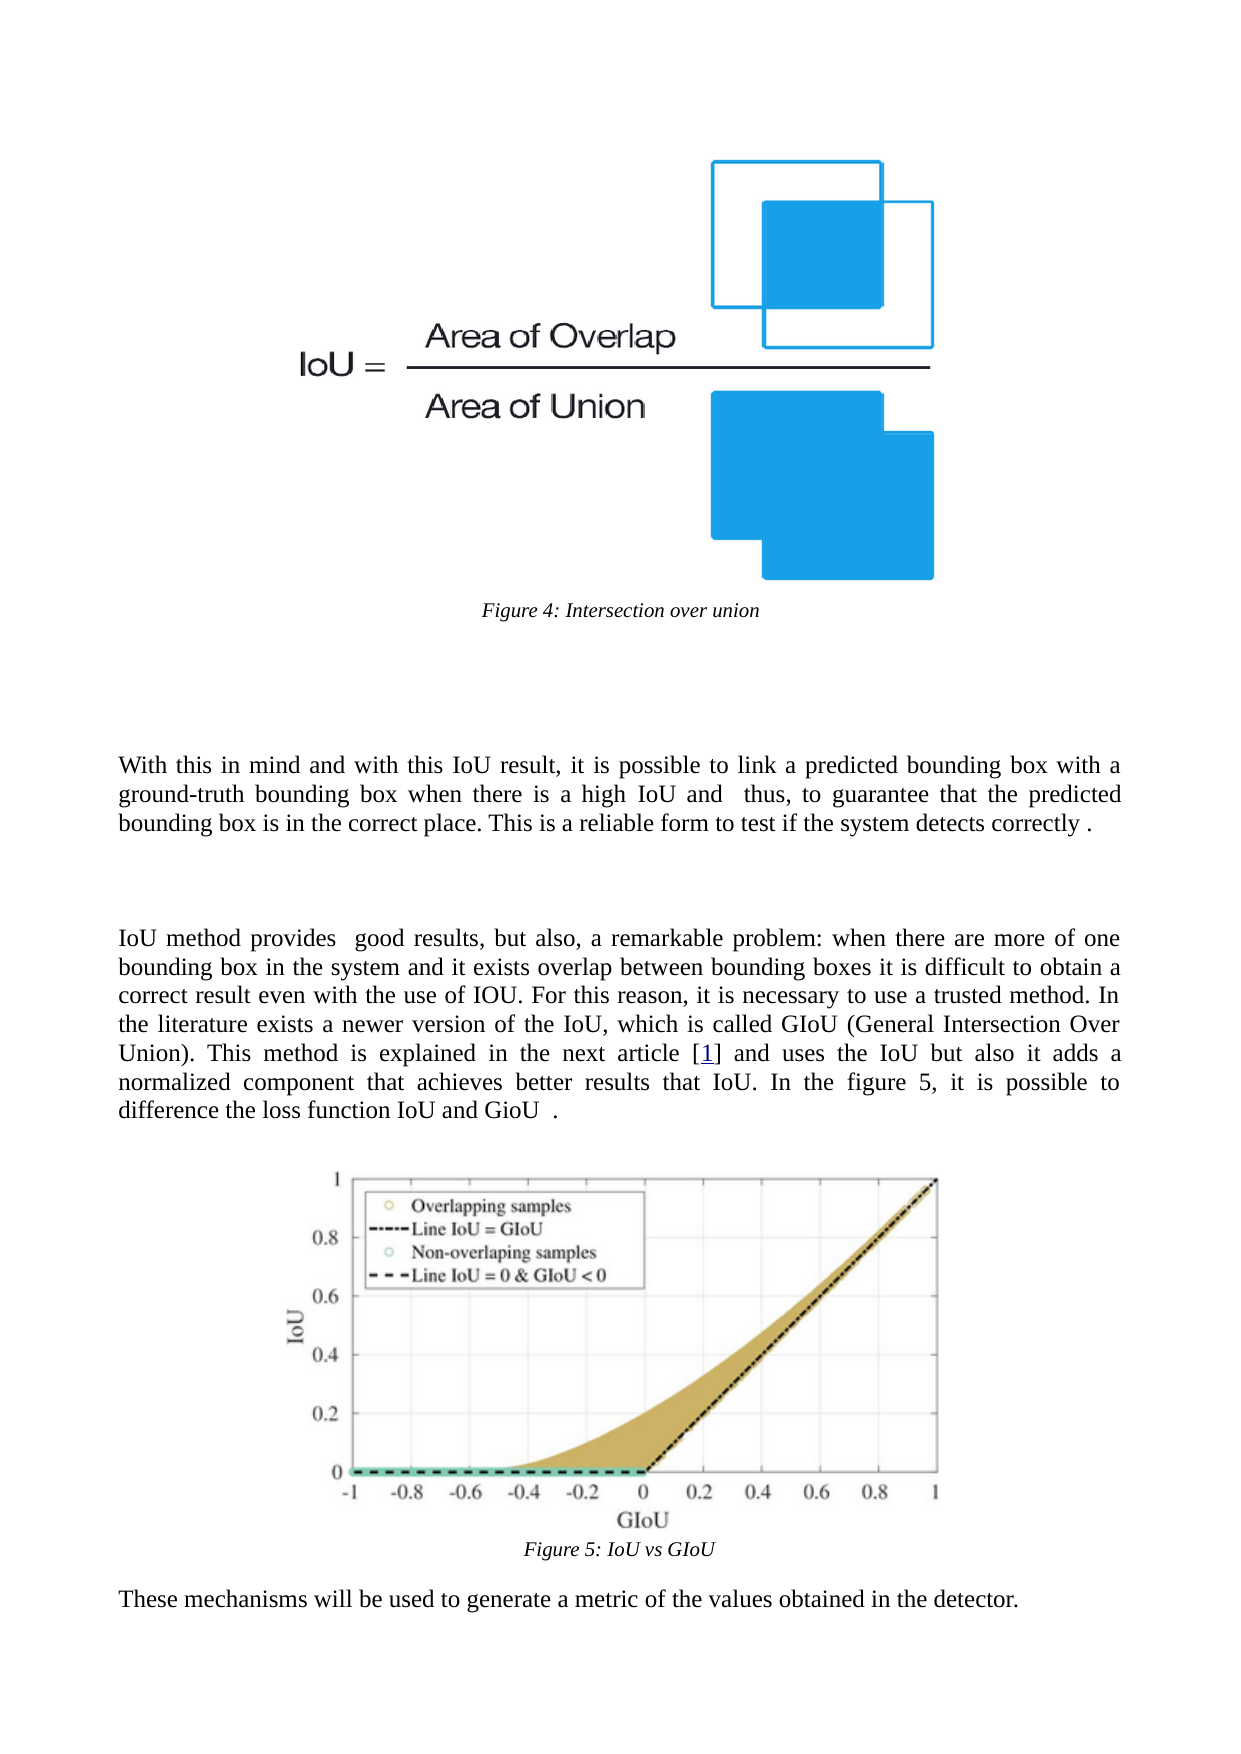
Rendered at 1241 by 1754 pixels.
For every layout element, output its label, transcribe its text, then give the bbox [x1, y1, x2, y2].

picture [259, 135, 984, 594]
text With this in mind and with this IoU result, it is possible to link a predicted bounding box with a ground-truth bounding box when there is a high IoU and thus, to guarantee that the predicted bounding box is in the correct place. This is a reliable form to test if the system detects correctly . [118, 751, 1122, 837]
picture [276, 1165, 964, 1533]
text These mechanisms will be used to generate a metric of the values obtained in the detector. [118, 1584, 1122, 1613]
text IoU method provides good results, but also, a remarkable problem: when there are more of one bounding box in the system and it exists overlap between bounding boxes it is difficult to obtain a correct result even with the use of IOU. For this reason, it is necessary to use a trusted method. In the literature exists a newer version of the IoU, which is called GIoU (General Intersection Over Union). This method is explained in the next article [1] and uses the IoU but also it adds a normalized component that achieves better results that IoU. In the figure 5, it is possible to difference the loss function IoU and GioU . [118, 923, 1122, 1124]
text Figure 5: IoU vs GIoU [276, 1533, 964, 1561]
text Figure 4: Intersection over union [259, 594, 984, 622]
